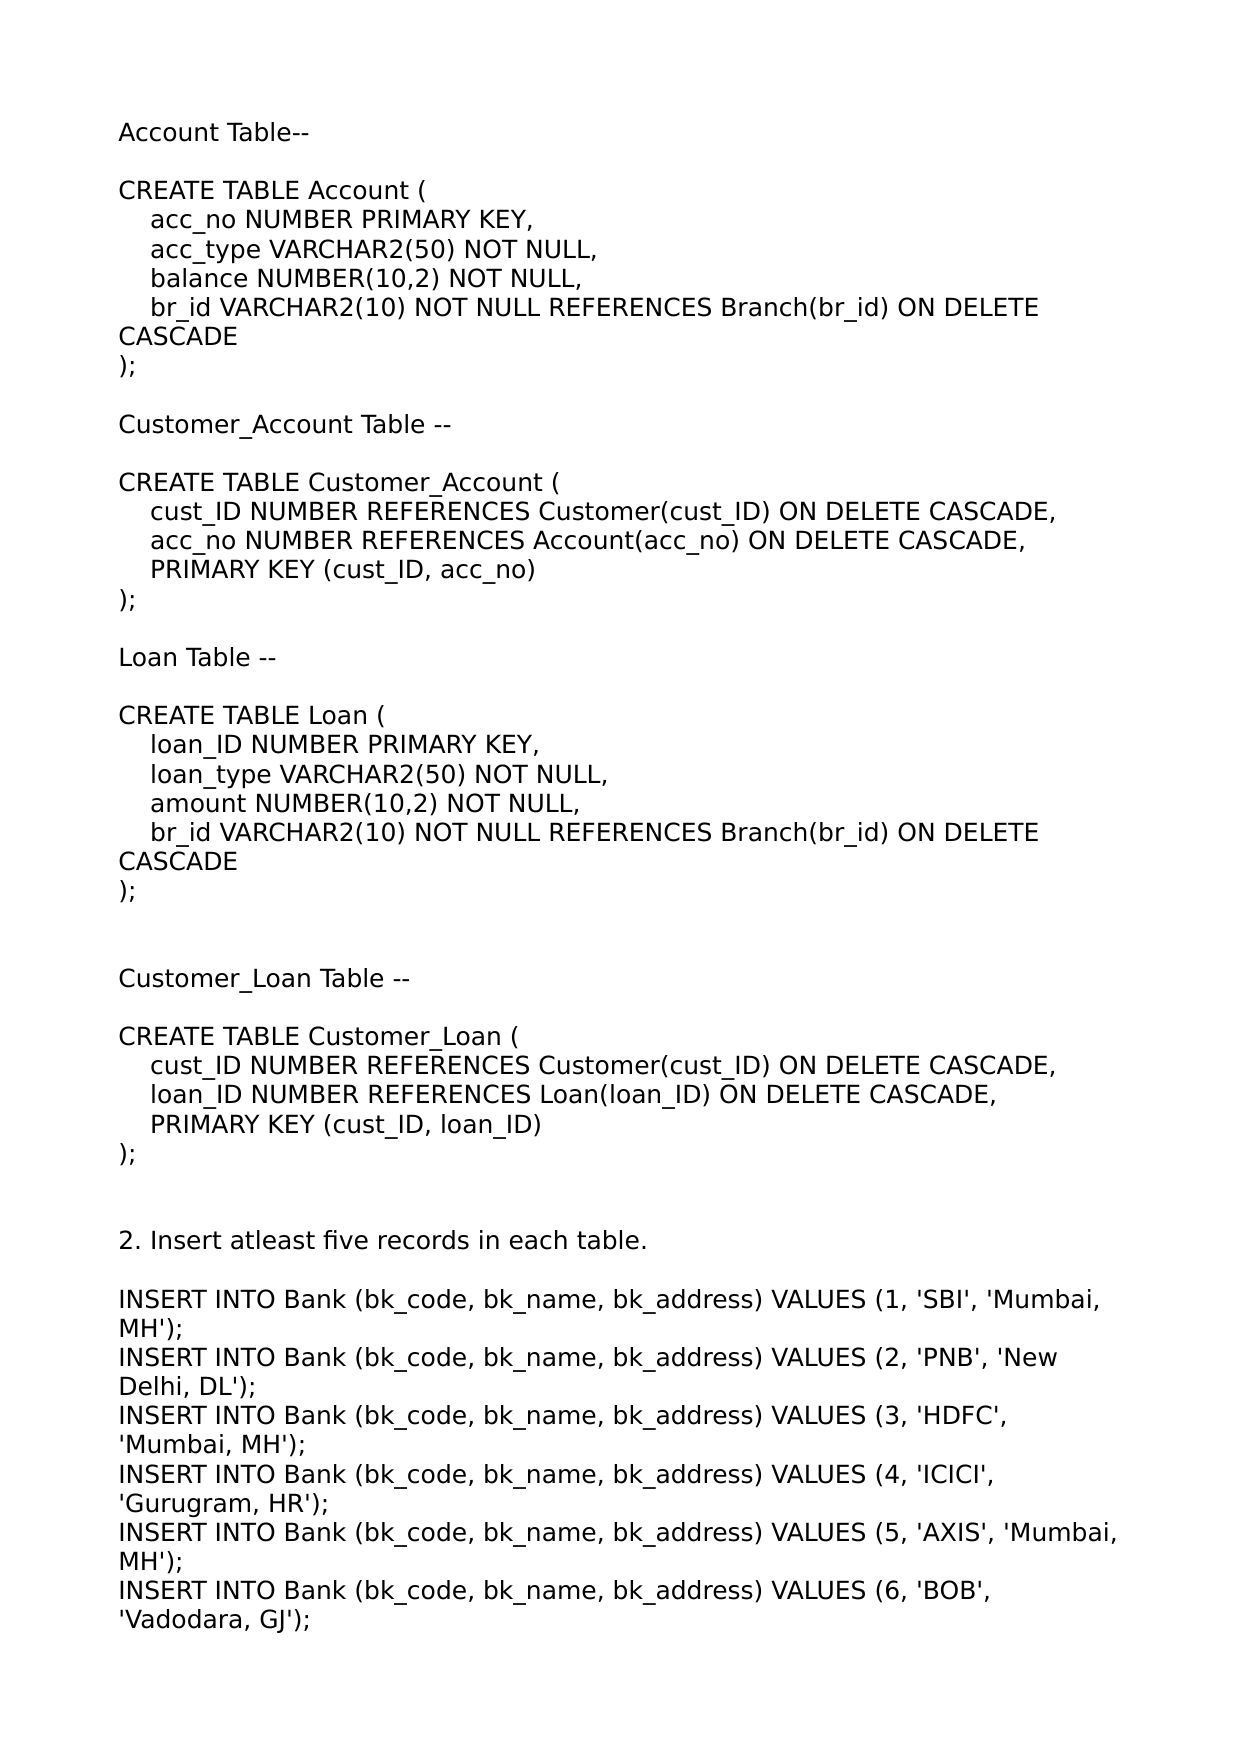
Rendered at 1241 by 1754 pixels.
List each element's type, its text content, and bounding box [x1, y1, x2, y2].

text 2. Insert atleast five records in each table. [118, 1226, 1122, 1256]
text INSERT INTO Bank (bk_code, bk_name, bk_address) VALUES (1, 'SBI', 'Mumbai, MH'); [118, 1285, 1122, 1343]
text ); [118, 876, 1122, 906]
text cust_ID NUMBER REFERENCES Customer(cust_ID) ON DELETE CASCADE, [118, 497, 1122, 526]
text Account Table-- [118, 118, 1122, 147]
text loan_ID NUMBER PRIMARY KEY, [118, 731, 1122, 760]
text br_id VARCHAR2(10) NOT NULL REFERENCES Branch(br_id) ON DELETE CASCADE [118, 293, 1122, 351]
text INSERT INTO Bank (bk_code, bk_name, bk_address) VALUES (6, 'BOB', 'Vadodara, GJ'); [118, 1576, 1122, 1635]
text CREATE TABLE Account ( [118, 176, 1122, 206]
text PRIMARY KEY (cust_ID, acc_no) [118, 556, 1122, 585]
text cust_ID NUMBER REFERENCES Customer(cust_ID) ON DELETE CASCADE, [118, 1051, 1122, 1081]
text loan_ID NUMBER REFERENCES Loan(loan_ID) ON DELETE CASCADE, [118, 1081, 1122, 1110]
text INSERT INTO Bank (bk_code, bk_name, bk_address) VALUES (5, 'AXIS', 'Mumbai, MH'); [118, 1518, 1122, 1576]
text ); [118, 351, 1122, 381]
text CREATE TABLE Loan ( [118, 701, 1122, 731]
text INSERT INTO Bank (bk_code, bk_name, bk_address) VALUES (4, 'ICICI', 'Gurugram, HR'); [118, 1460, 1122, 1518]
text br_id VARCHAR2(10) NOT NULL REFERENCES Branch(br_id) ON DELETE CASCADE [118, 818, 1122, 876]
text ); [118, 1139, 1122, 1168]
text balance NUMBER(10,2) NOT NULL, [118, 264, 1122, 293]
text INSERT INTO Bank (bk_code, bk_name, bk_address) VALUES (3, 'HDFC', 'Mumbai, MH'); [118, 1401, 1122, 1460]
text acc_no NUMBER REFERENCES Account(acc_no) ON DELETE CASCADE, [118, 526, 1122, 556]
text PRIMARY KEY (cust_ID, loan_ID) [118, 1110, 1122, 1139]
text CREATE TABLE Customer_Loan ( [118, 1022, 1122, 1051]
text Customer_Loan Table -- [118, 964, 1122, 993]
text Loan Table -- [118, 643, 1122, 672]
text CREATE TABLE Customer_Account ( [118, 468, 1122, 497]
text amount NUMBER(10,2) NOT NULL, [118, 789, 1122, 818]
text acc_no NUMBER PRIMARY KEY, [118, 206, 1122, 235]
text loan_type VARCHAR2(50) NOT NULL, [118, 760, 1122, 789]
text acc_type VARCHAR2(50) NOT NULL, [118, 235, 1122, 264]
text Customer_Account Table -- [118, 410, 1122, 439]
text INSERT INTO Bank (bk_code, bk_name, bk_address) VALUES (2, 'PNB', 'New Delhi, DL'); [118, 1343, 1122, 1401]
text ); [118, 585, 1122, 614]
